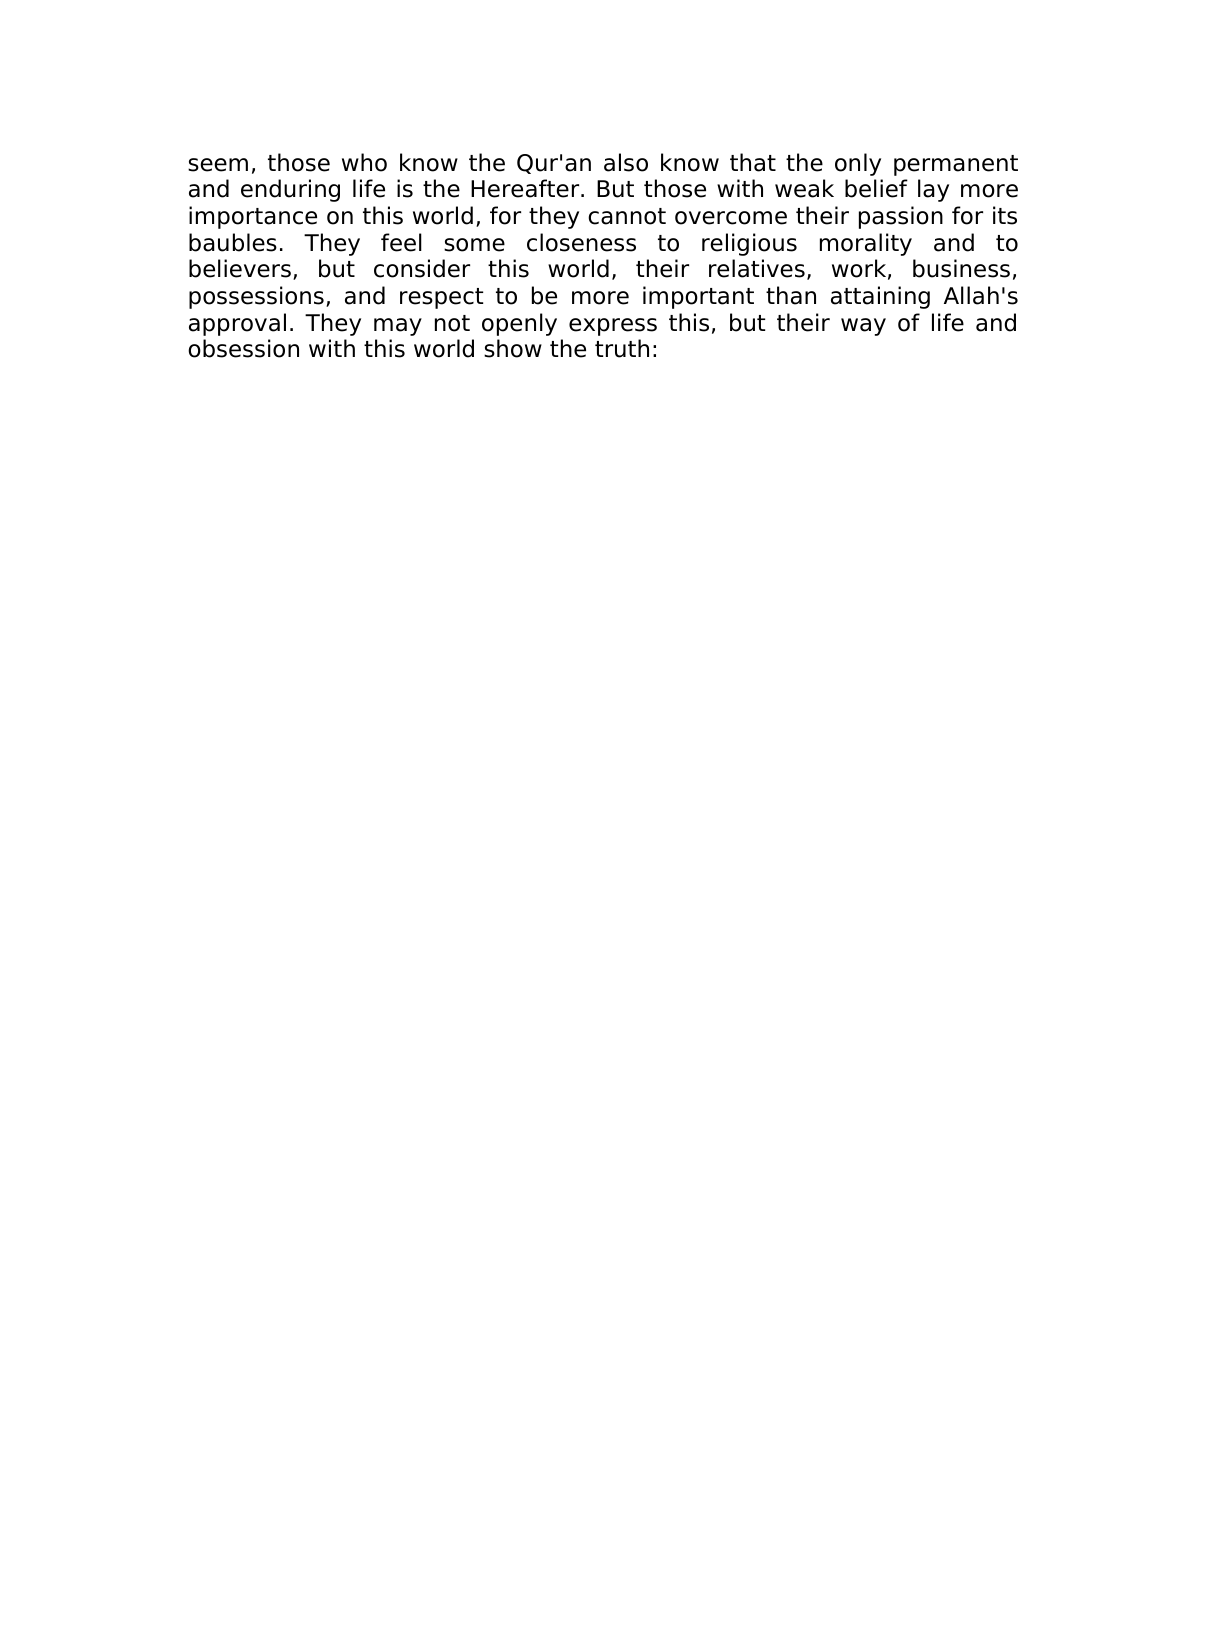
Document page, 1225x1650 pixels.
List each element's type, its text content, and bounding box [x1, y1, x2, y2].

text seem, those who know the Qur'an also know that the only permanent and enduring life is the Hereafter. But those with weak belief lay more importance on this world, for they cannot overcome their passion for its baubles. They feel some closeness to religious morality and to believers, but consider this world, their relatives, work, business, possessions, and respect to be more important than attaining Allah's approval. They may not openly express this, but their way of life and obsession with this world show the truth: [187, 150, 1020, 363]
